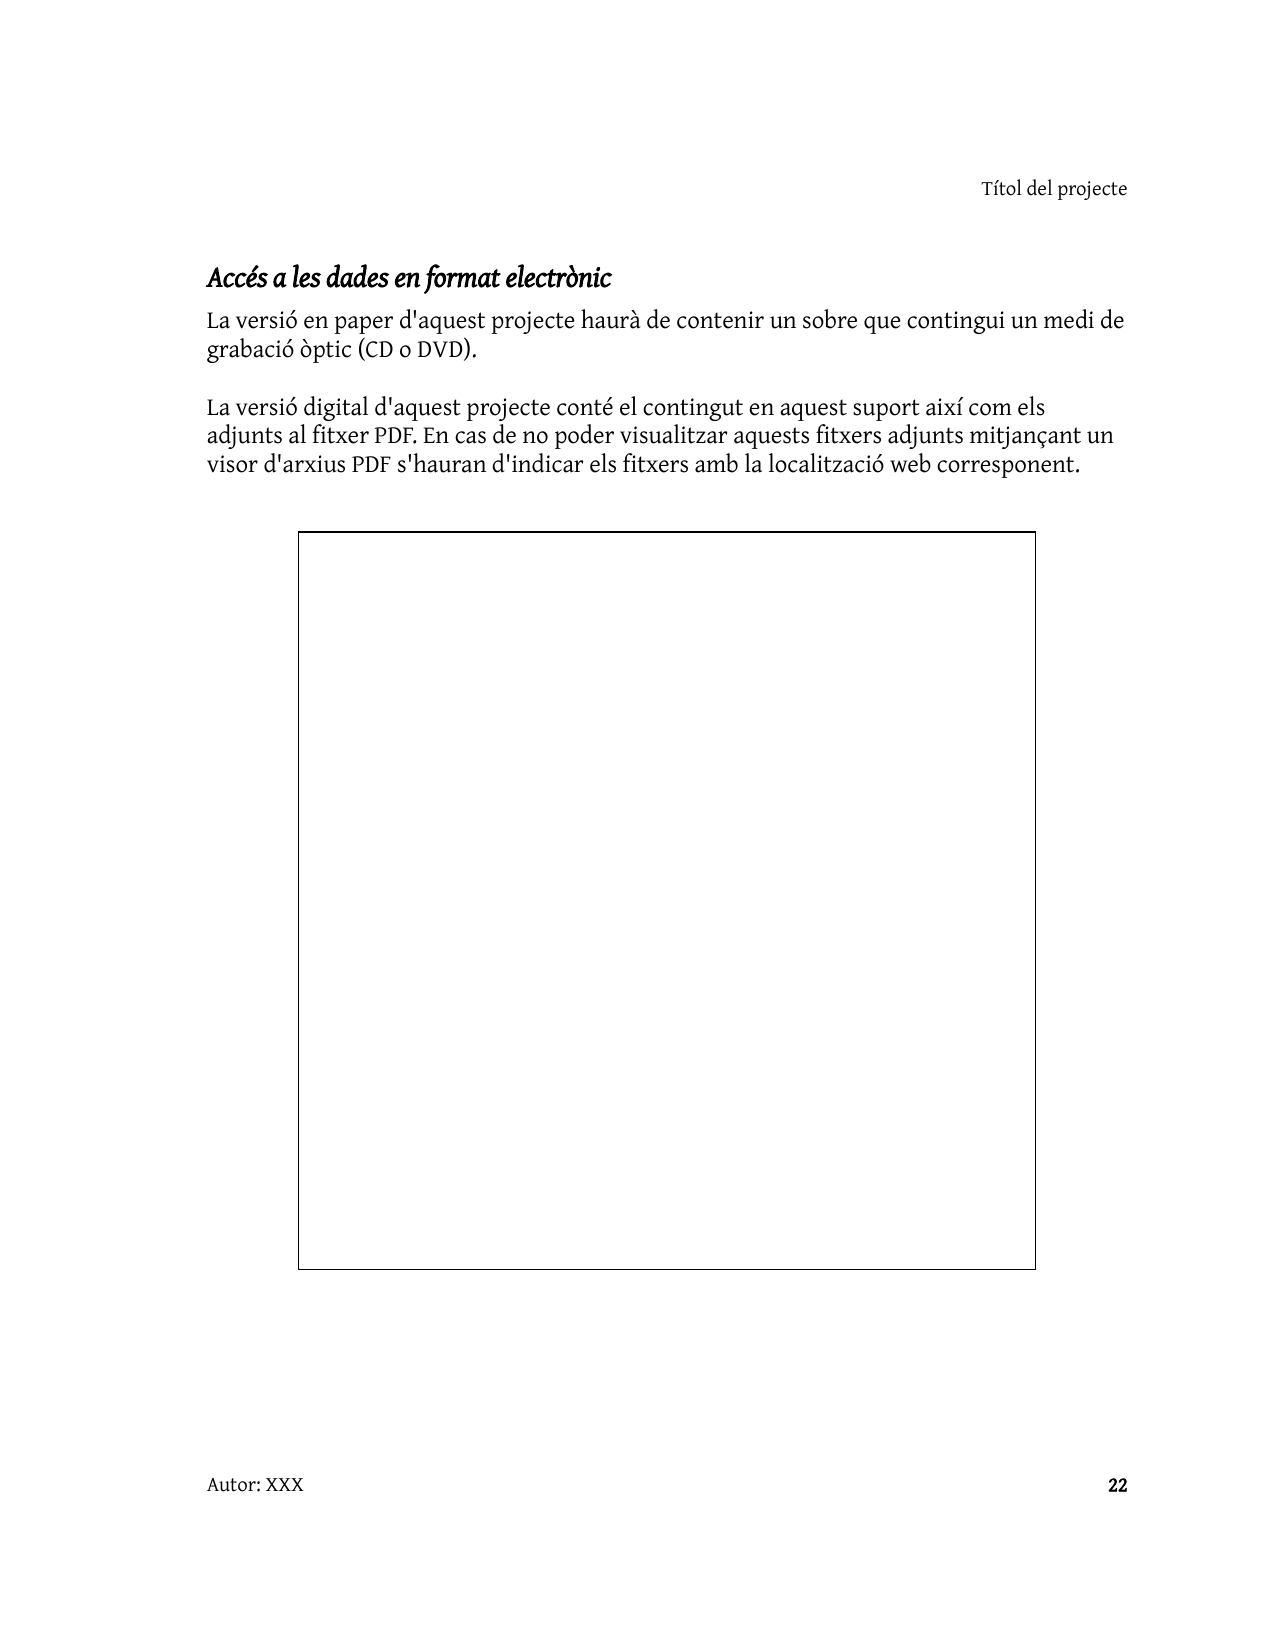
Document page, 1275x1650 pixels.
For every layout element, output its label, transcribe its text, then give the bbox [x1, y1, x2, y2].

subtitle Accés a les dades en format electrònic [207, 261, 1127, 294]
text La versió en paper d'aquest projecte haurà de contenir un sobre que contingui un medi de grabació òptic (CD o DVD). [207, 307, 1127, 364]
text La versió digital d'aquest projecte conté el contingut en aquest suport així com els adjunts al fitxer PDF. En cas de no poder visualitzar aquests fitxers adjunts mitjançant un visor d'arxius PDF s'hauran d'indicar els fitxers amb la localització web corresponent. [207, 393, 1127, 480]
text [299, 533, 1035, 1269]
